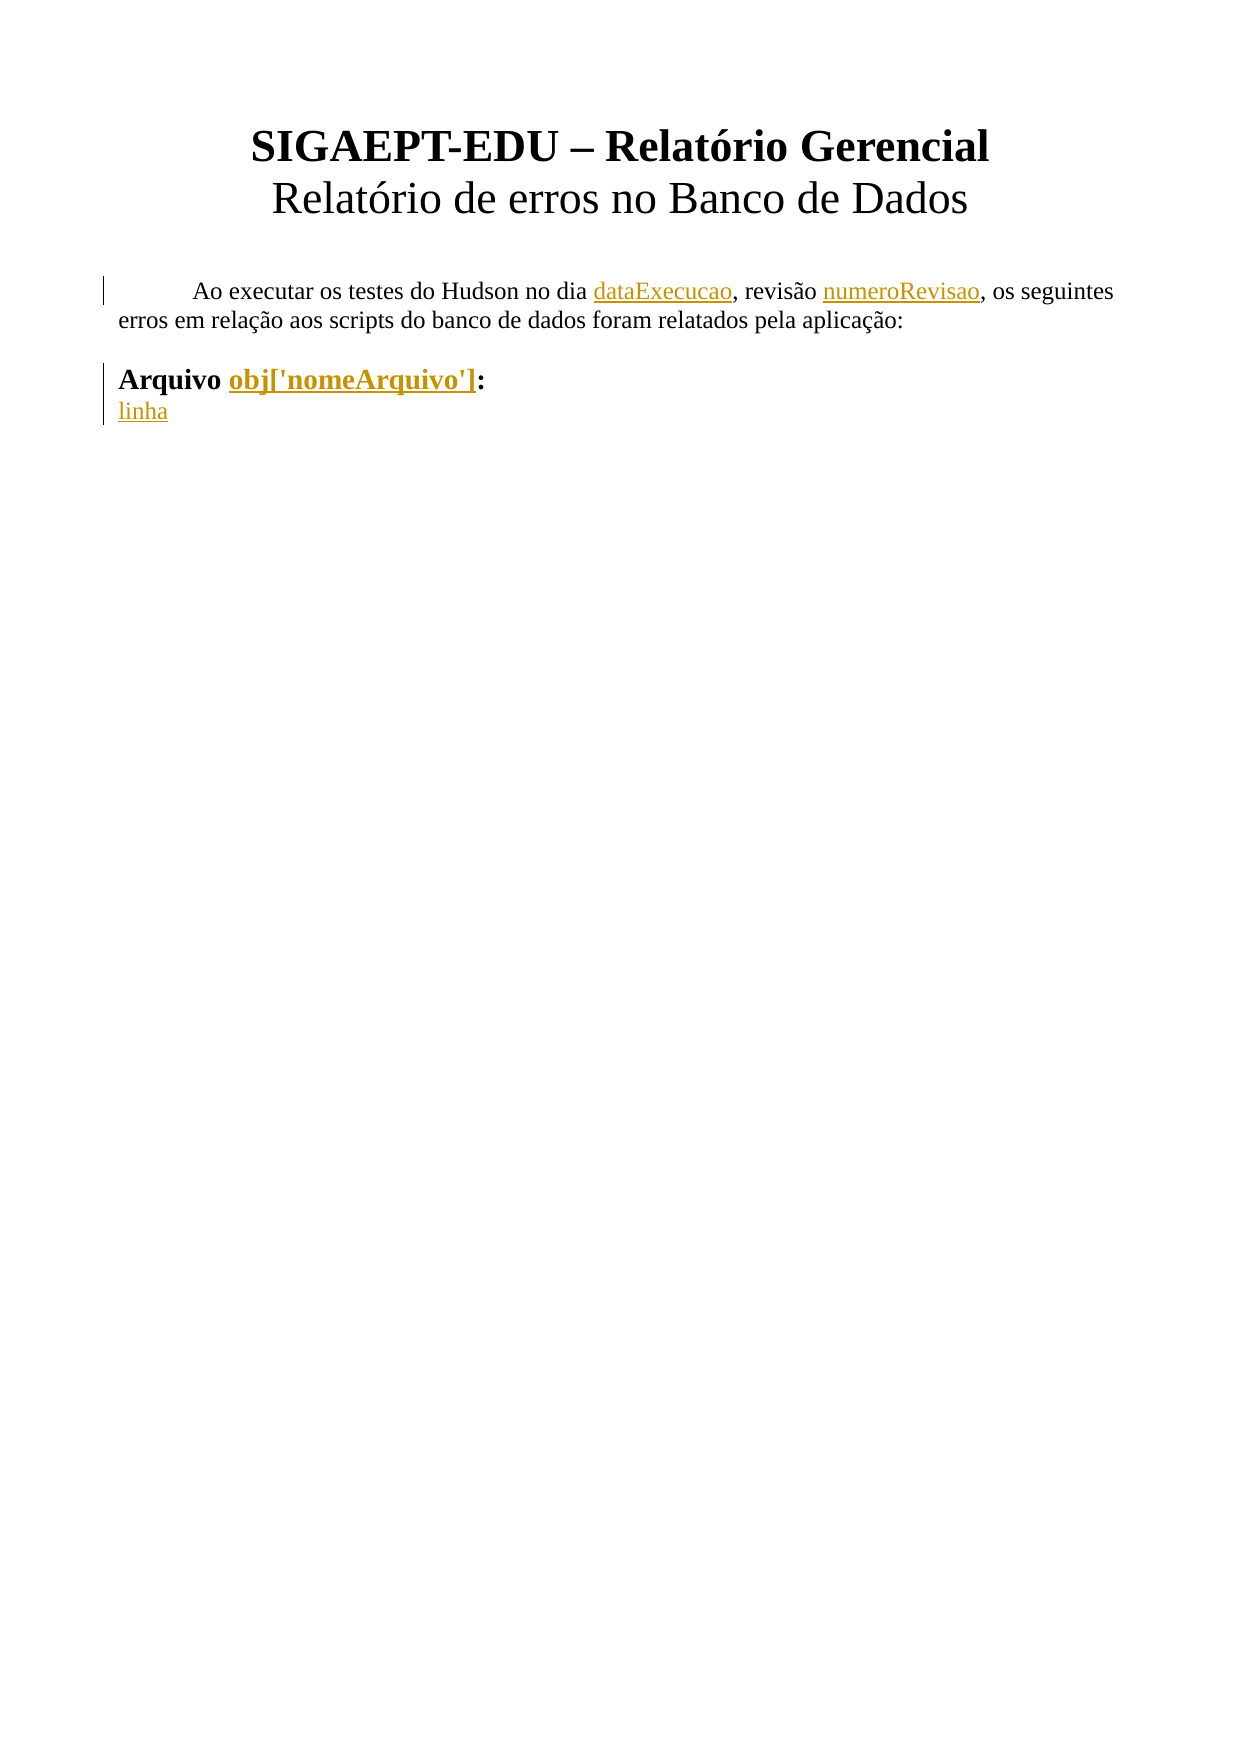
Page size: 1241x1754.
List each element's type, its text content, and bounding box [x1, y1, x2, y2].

text Arquivo obj['nomeArquivo']: [118, 362, 1122, 396]
text linha [118, 396, 1122, 425]
text SIGAEPT-EDU – Relatório Gerencial [118, 118, 1122, 171]
text Relatório de erros no Banco de Dados [118, 171, 1122, 223]
text Ao executar os testes do Hudson no dia dataExecucao, revisão numeroRevisao, os seguintes erros em relação aos scripts do banco de dados foram relatados pela aplicação: [118, 276, 1122, 334]
